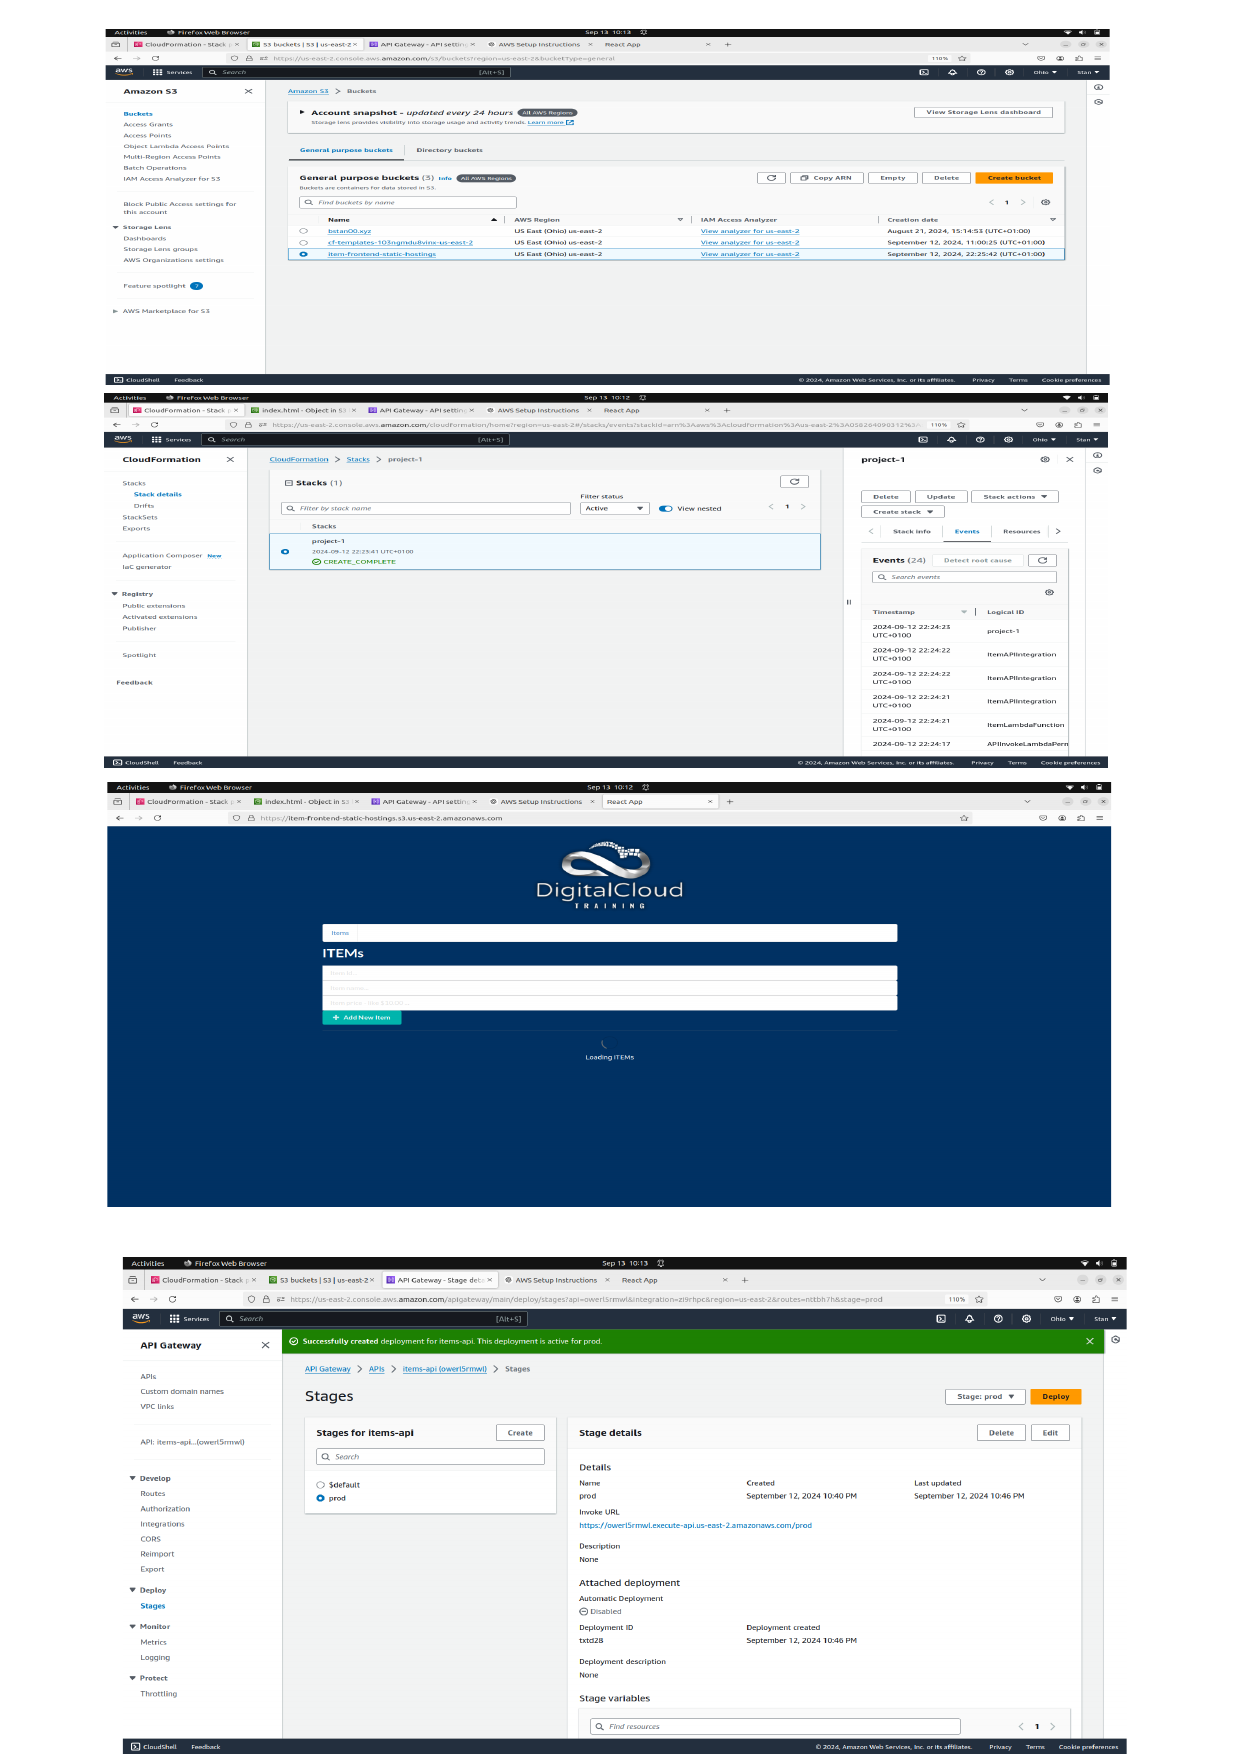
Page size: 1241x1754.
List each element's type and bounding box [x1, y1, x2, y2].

picture [107, 782, 1112, 1207]
picture [122, 1257, 1127, 1754]
picture [105, 29, 1110, 385]
picture [104, 393, 1108, 768]
